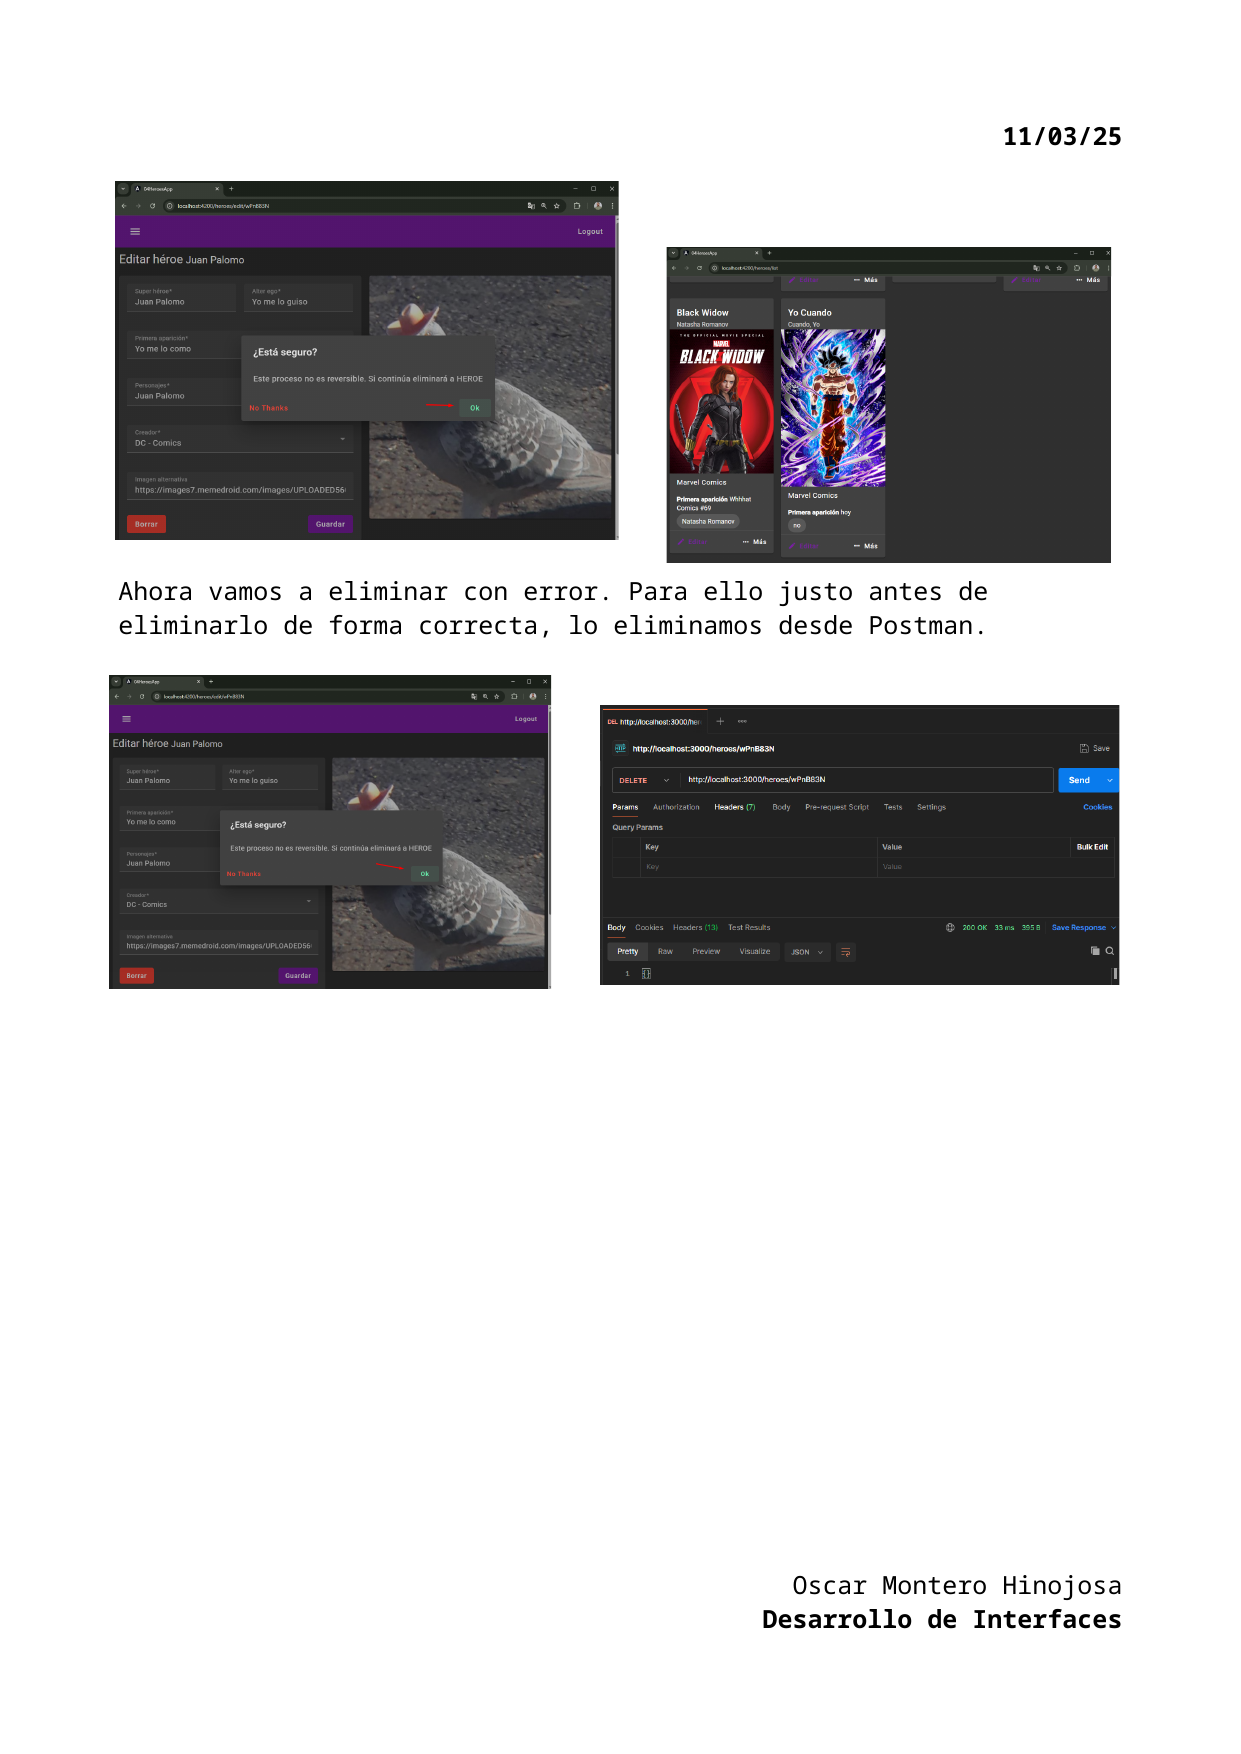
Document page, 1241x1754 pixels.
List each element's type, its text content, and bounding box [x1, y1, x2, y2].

text Ahora vamos a eliminar con error. Para ello justo antes de eliminarlo de forma correcta, lo eliminamos desde Postman. [118, 573, 1122, 642]
picture [115, 181, 619, 540]
picture [600, 705, 1120, 985]
picture [109, 675, 552, 989]
picture [666, 247, 1112, 563]
